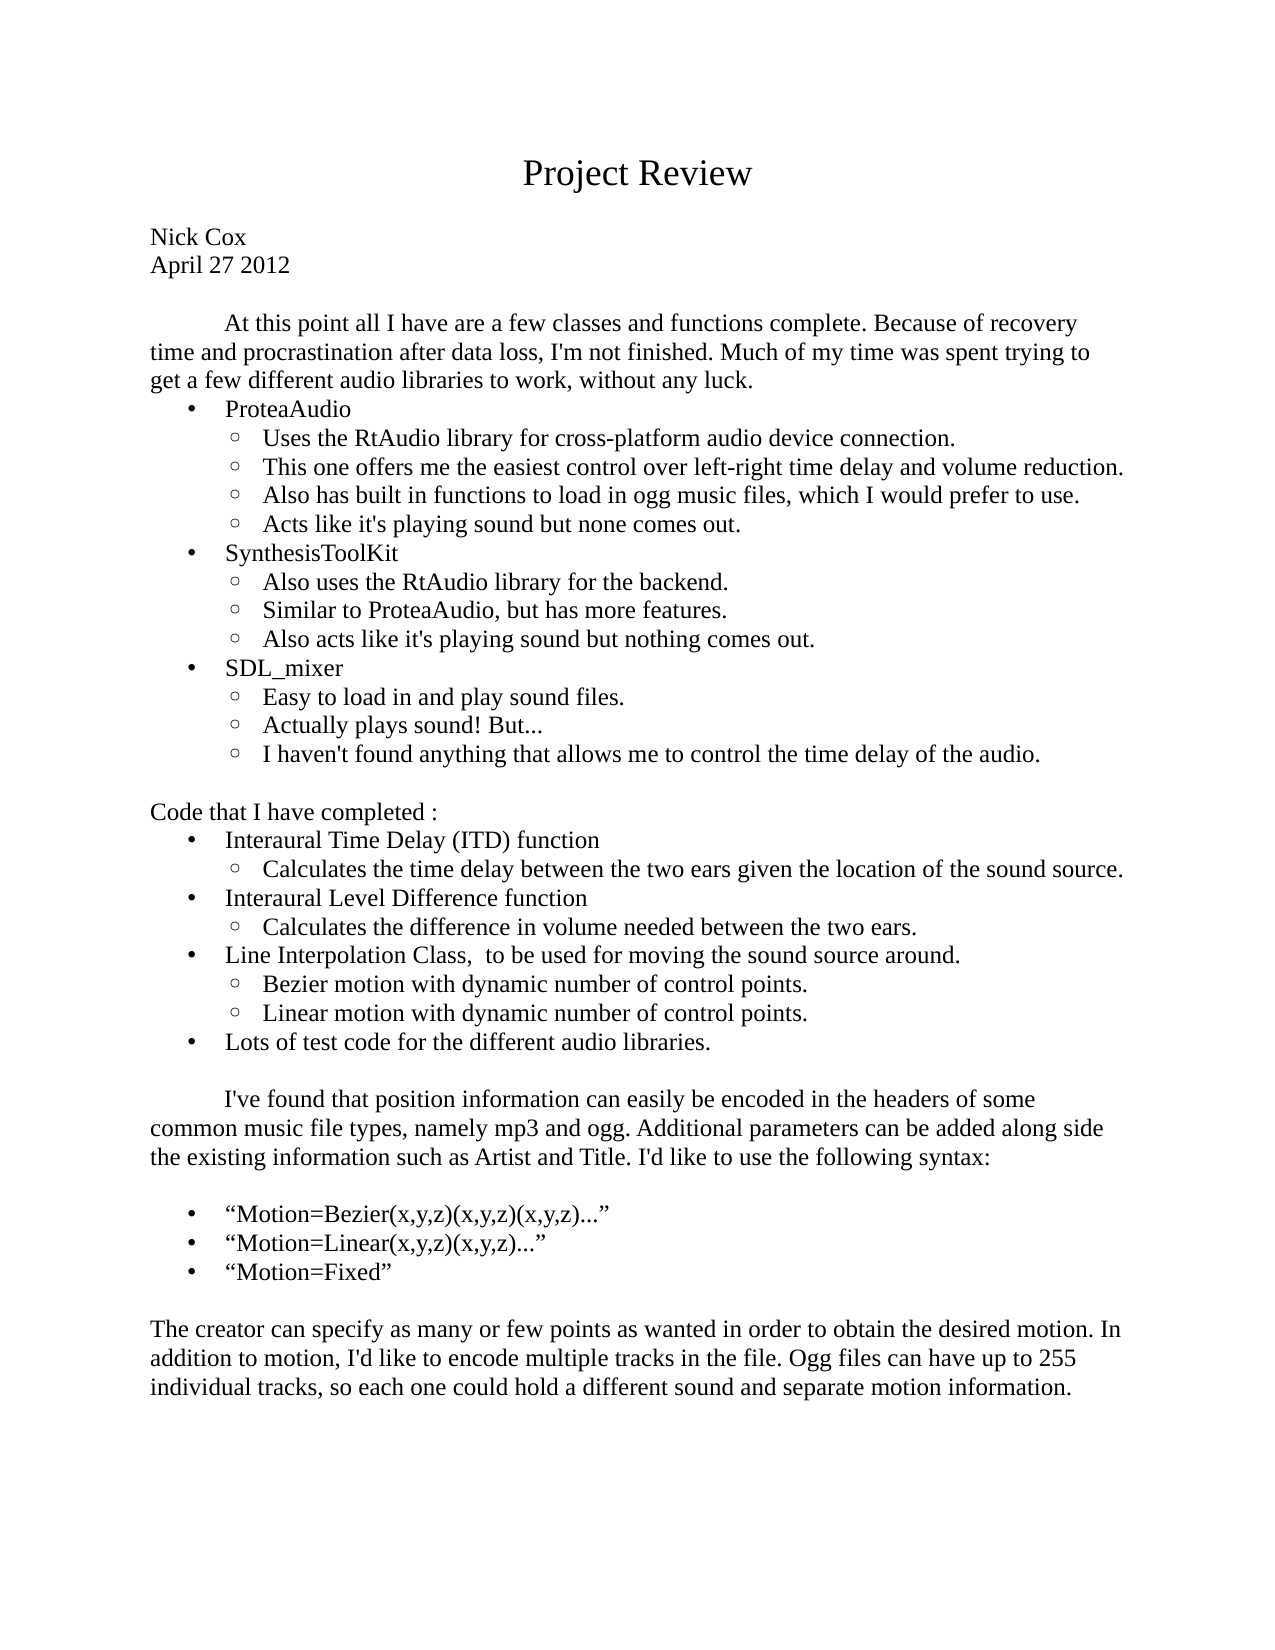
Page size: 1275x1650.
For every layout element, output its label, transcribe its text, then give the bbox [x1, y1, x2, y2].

list SDL_mixer [187, 653, 1125, 682]
list Calculates the time delay between the two ears given the location of the sound source. [225, 854, 1125, 883]
list Similar to ProteaAudio, but has more features. [225, 596, 1125, 624]
list Actually plays sound! But... [225, 711, 1125, 739]
list Bezier motion with dynamic number of control points. [225, 969, 1125, 998]
text At this point all I have are a few classes and functions complete. Because of recovery time and procrastination after data loss, I'm not finished. Much of my time was spent trying to get a few different audio libraries to work, without any luck. [150, 308, 1125, 394]
list Interaural Time Delay (ITD) function [187, 826, 1125, 854]
list I haven't found anything that allows me to control the time delay of the audio. [225, 739, 1125, 768]
list This one offers me the easiest control over left-right time delay and volume reduction. [225, 452, 1125, 481]
text Code that I have completed : [150, 797, 1125, 826]
list “Motion=Fixed” [187, 1257, 1125, 1286]
list Also acts like it's playing sound but nothing comes out. [225, 624, 1125, 653]
text Nick Cox [150, 222, 1125, 251]
list Also has built in functions to load in ogg music files, which I would prefer to use. [225, 481, 1125, 509]
list Also uses the RtAudio library for the backend. [225, 567, 1125, 596]
text April 27 2012 [150, 251, 1125, 279]
list Acts like it's playing sound but none comes out. [225, 509, 1125, 538]
list “Motion=Bezier(x,y,z)(x,y,z)(x,y,z)...” [187, 1199, 1125, 1228]
text Project Review [150, 150, 1125, 193]
list Interaural Level Difference function [187, 883, 1125, 912]
text I've found that position information can easily be encoded in the headers of some common music file types, namely mp3 and ogg. Additional parameters can be added along side the existing information such as Artist and Title. I'd like to use the following syntax: [150, 1084, 1125, 1171]
list ProteaAudio [187, 394, 1125, 423]
list Lots of test code for the different audio libraries. [187, 1027, 1125, 1056]
list SynthesisToolKit [187, 538, 1125, 567]
list Calculates the difference in volume needed between the two ears. [225, 912, 1125, 941]
list Linear motion with dynamic number of control points. [225, 998, 1125, 1027]
list Line Interpolation Class, to be used for moving the sound source around. [187, 941, 1125, 969]
list Uses the RtAudio library for cross-platform audio device connection. [225, 423, 1125, 452]
text The creator can specify as many or few points as wanted in order to obtain the desired motion. In addition to motion, I'd like to encode multiple tracks in the file. Ogg files can have up to 255 individual tracks, so each one could hold a different sound and separate motion information. [150, 1314, 1125, 1401]
list Easy to load in and play sound files. [225, 682, 1125, 711]
list “Motion=Linear(x,y,z)(x,y,z)...” [187, 1228, 1125, 1257]
